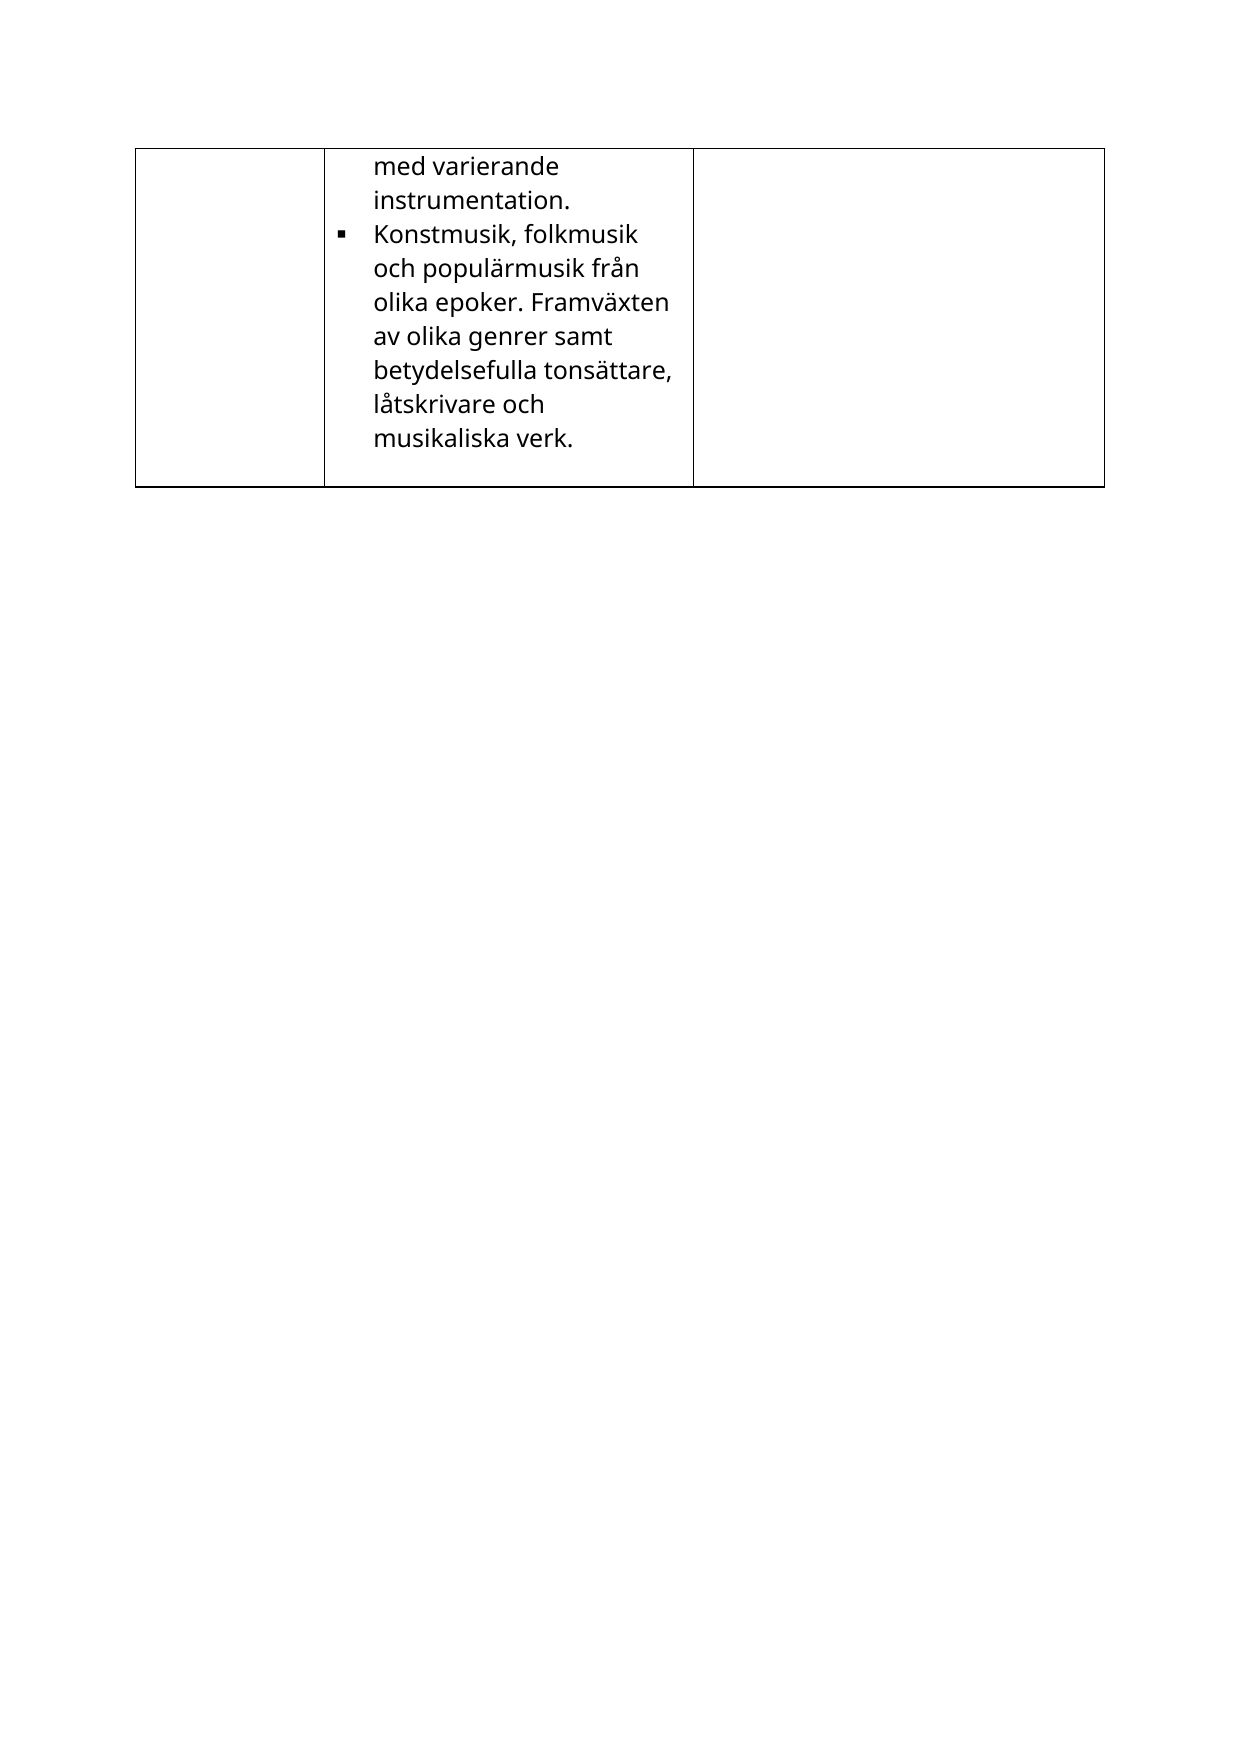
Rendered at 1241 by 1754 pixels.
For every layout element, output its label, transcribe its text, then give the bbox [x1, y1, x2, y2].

table_cell [694, 149, 1104, 486]
table_cell [136, 149, 324, 486]
table_cell Musikskapande i olika genrer, till exempel visor, ljudkompositioner och låtar. Rytm, klang och dynamik, tonhöjd, tempo, perioder, taktarter, vers, refräng och ackord som byggstenar för att musicera och komponera musik i olika genrer och med varierande instrumentation. Konstmusik, folkmusik och populärmusik från olika epoker. Framväxten av olika genrer samt betydelsefulla tonsättare, låtskrivare och musikaliska verk. [325, 149, 693, 486]
